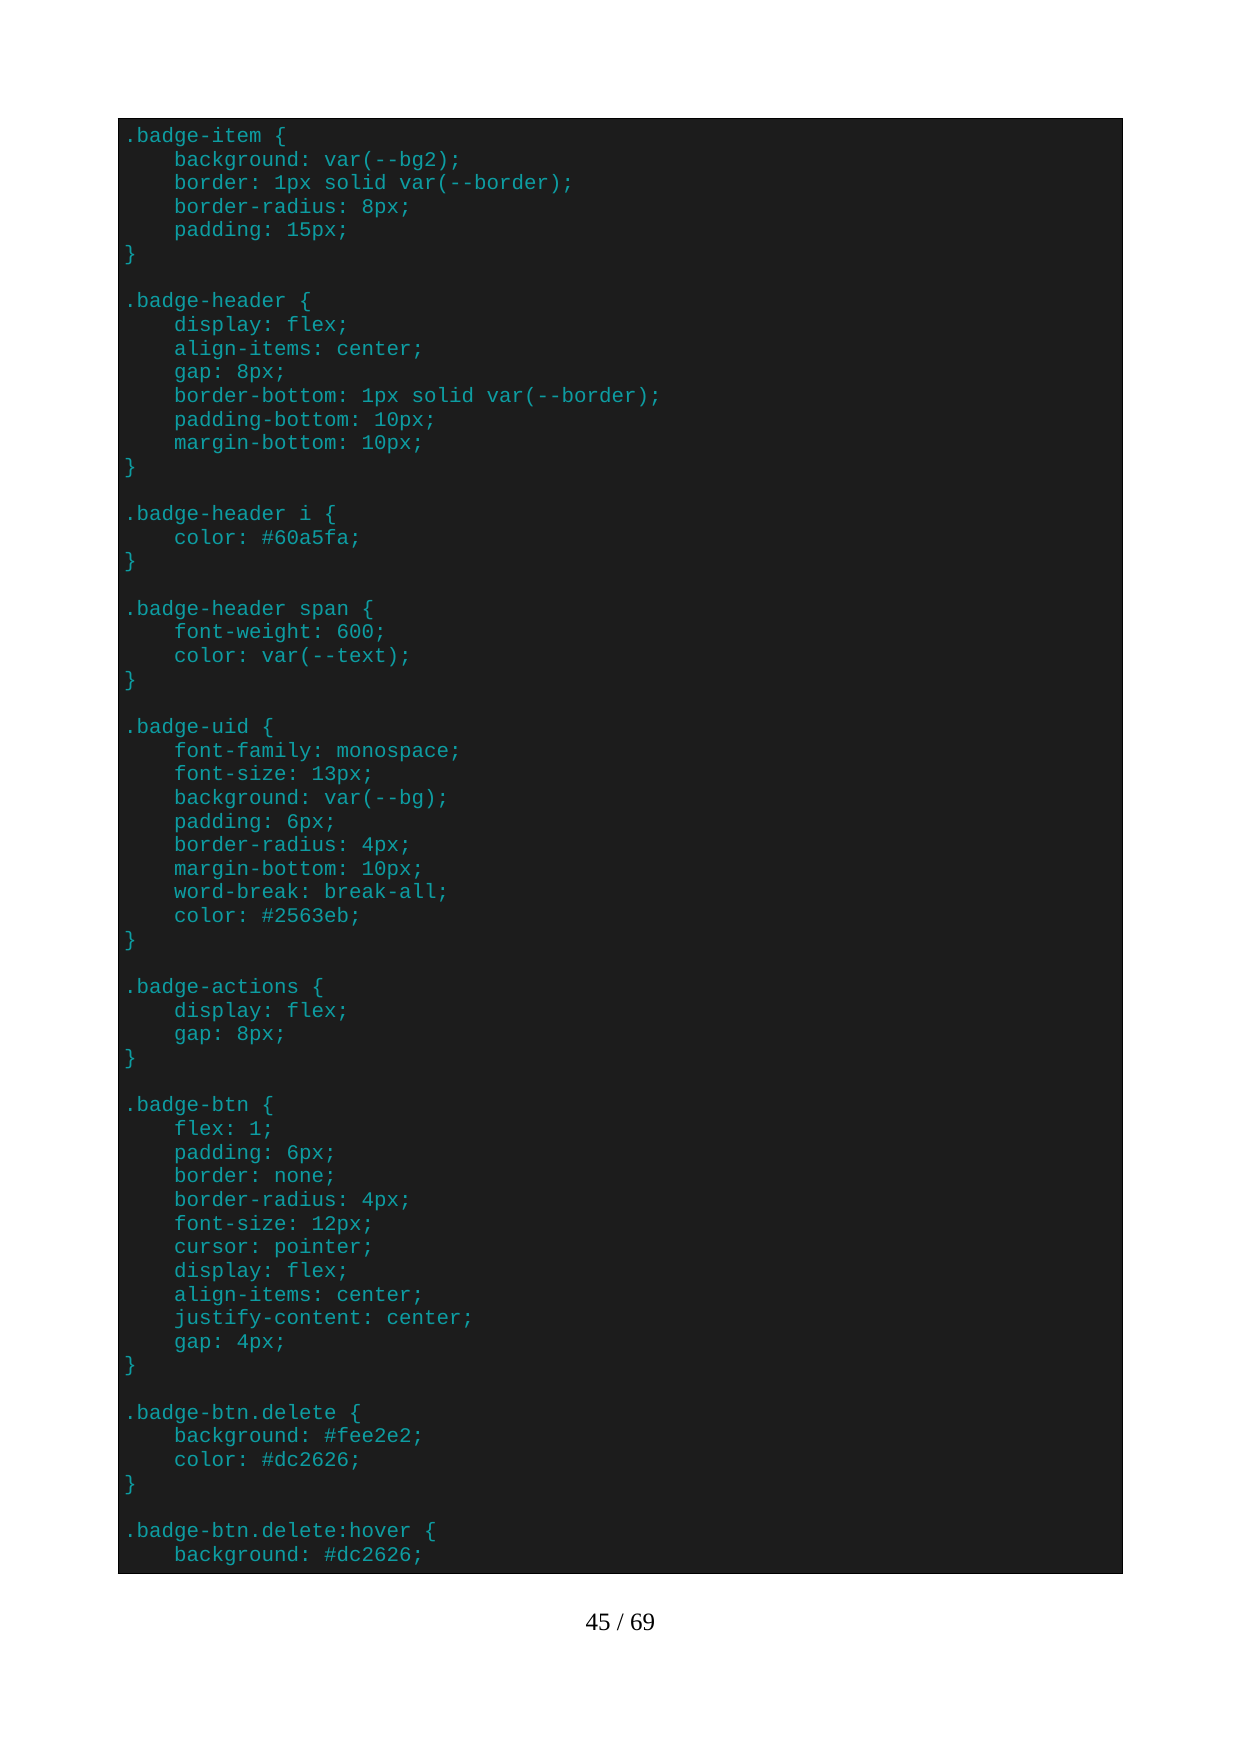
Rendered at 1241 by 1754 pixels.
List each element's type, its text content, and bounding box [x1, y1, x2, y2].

table_header .badge-item { background: var(--bg2); border: 1px solid var(--border); border-radius: 8px; padding: 15px; } .badge-header { display: flex; align-items: center; gap: 8px; border-bottom: 1px solid var(--border); padding-bottom: 10px; margin-bottom: 10px; } .badge-header i { color: #60a5fa; } .badge-header span { font-weight: 600; color: var(--text); } .badge-uid { font-family: monospace; font-size: 13px; background: var(--bg); padding: 6px; border-radius: 4px; margin-bottom: 10px; word-break: break-all; color: #2563eb; } .badge-actions { display: flex; gap: 8px; } .badge-btn { flex: 1; padding: 6px; border: none; border-radius: 4px; font-size: 12px; cursor: pointer; display: flex; align-items: center; justify-content: center; gap: 4px; } .badge-btn.delete { background: #fee2e2; color: #dc2626; } .badge-btn.delete:hover { background: #dc2626; [119, 119, 1122, 1573]
